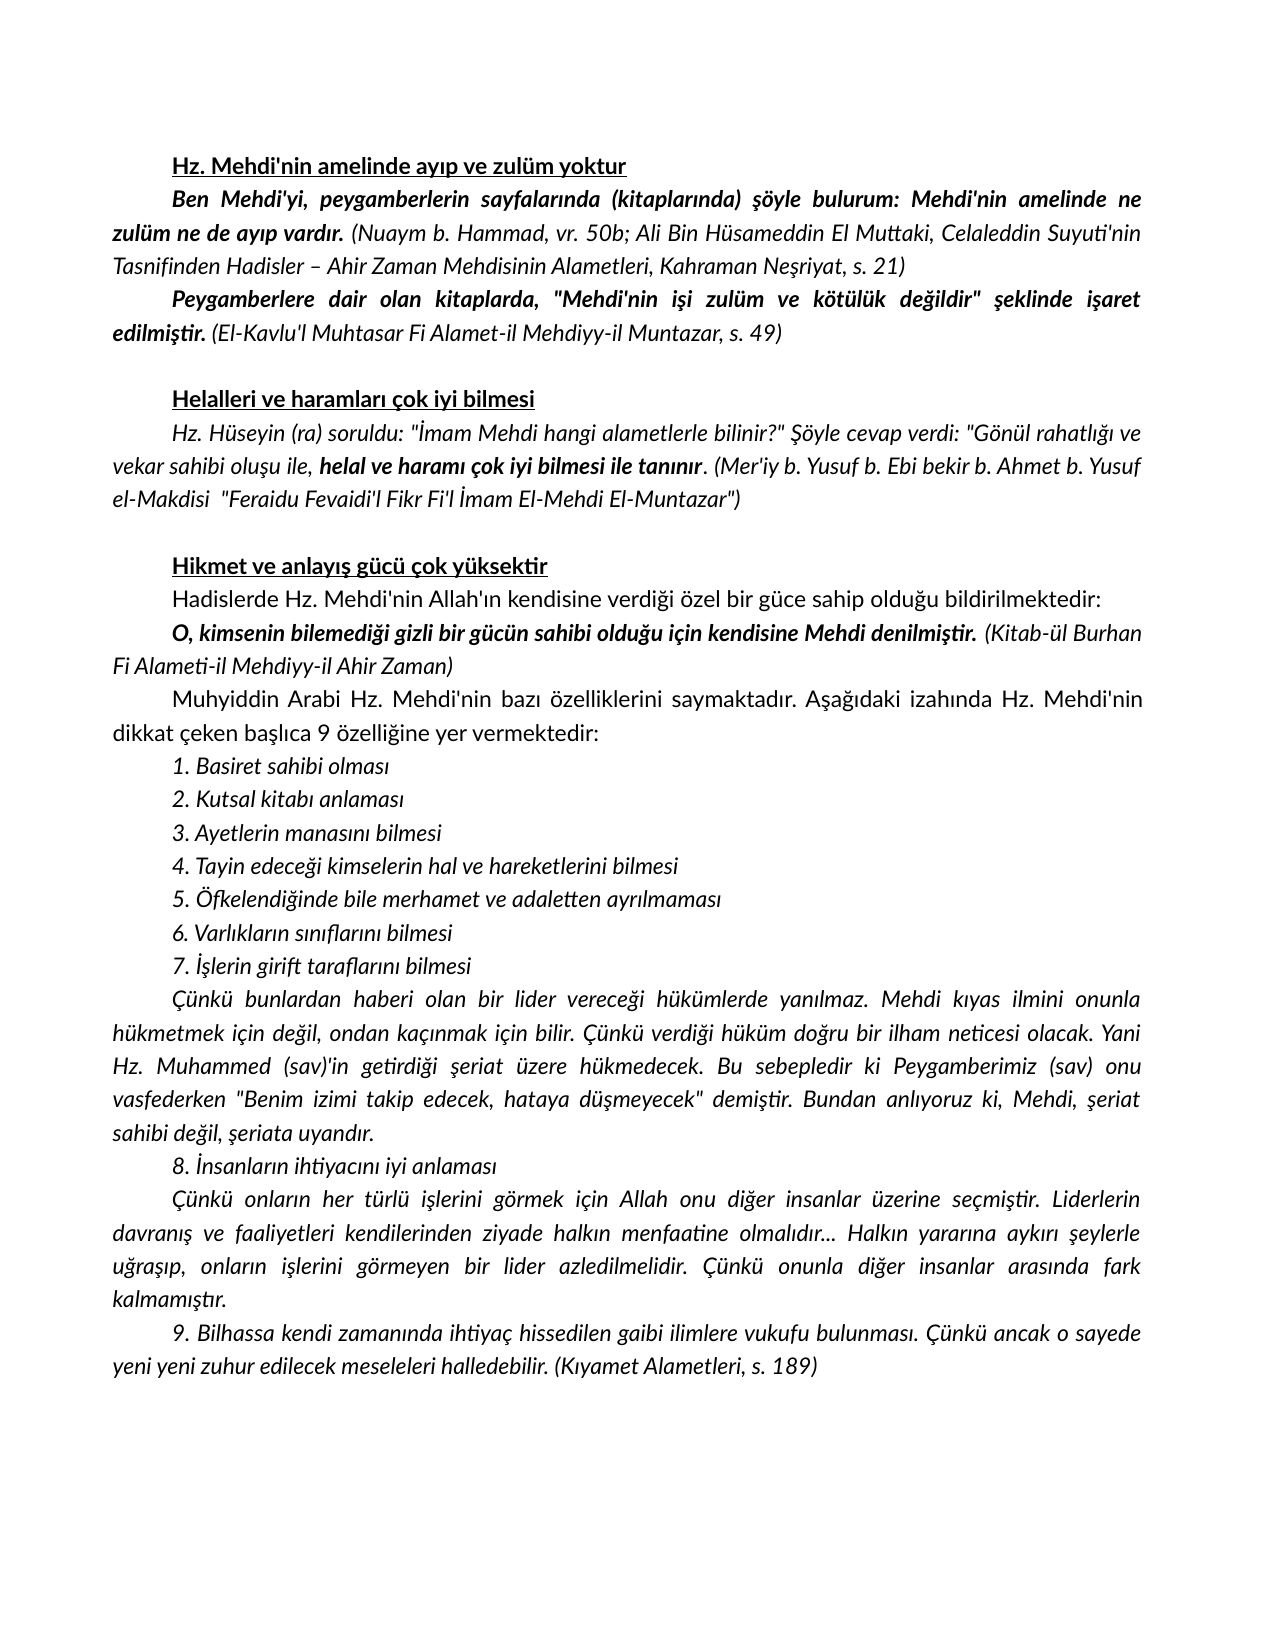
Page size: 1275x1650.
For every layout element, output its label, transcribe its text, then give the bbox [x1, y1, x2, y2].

text 5. Öfkelendiğinde bile merhamet ve adaletten ayrılmaması [112, 881, 1145, 914]
text Helalleri ve haramları çok iyi bilmesi [112, 381, 1145, 414]
text Muhyiddin Arabi Hz. Mehdi'nin bazı özelliklerini saymaktadır. Aşağıdaki izahında Hz. Mehdi'nin dikkat çeken başlıca 9 özelliğine yer vermektedir: [112, 681, 1145, 748]
text 9. Bilhassa kendi zamanında ihtiyaç hissedilen gaibi ilimlere vukufu bulunması. Çünkü ancak o sayede yeni yeni zuhur edilecek meseleleri halledebilir. (Kıyamet Alametleri, s. 189) [112, 1314, 1145, 1381]
text 6. Varlıkların sınıflarını bilmesi [112, 914, 1145, 948]
text Hikmet ve anlayış gücü çok yüksektir [112, 548, 1145, 581]
text Çünkü onların her türlü işlerini görmek için Allah onu diğer insanlar üzerine seçmiştir. Liderlerin davranış ve faaliyetleri kendilerinden ziyade halkın menfaatine olmalıdır... Halkın yararına aykırı şeylerle uğraşıp, onların işlerini görmeyen bir lider azledilmelidir. Çünkü onunla diğer insanlar arasında fark kalmamıştır. [112, 1181, 1145, 1314]
text Hz. Hüseyin (ra) soruldu: "İmam Mehdi hangi alametlerle bilinir?" Şöyle cevap verdi: "Gönül rahatlığı ve vekar sahibi oluşu ile, helal ve haramı çok iyi bilmesi ile tanınır. (Mer'iy b. Yusuf b. Ebi bekir b. Ahmet b. Yusuf el-Makdisi "Feraidu Fevaidi'l Fikr Fi'l İmam El-Mehdi El-Muntazar") [112, 414, 1145, 514]
text 2. Kutsal kitabı anlaması [112, 781, 1145, 814]
text Hadislerde Hz. Mehdi'nin Allah'ın kendisine verdiği özel bir güce sahip olduğu bildirilmektedir: [112, 581, 1145, 614]
text 7. İşlerin girift taraflarını bilmesi [112, 948, 1145, 981]
text Ben Mehdi'yi, peygamberlerin sayfalarında (kitaplarında) şöyle bulurum: Mehdi'nin amelinde ne zulüm ne de ayıp vardır. (Nuaym b. Hammad, vr. 50b; Ali Bin Hüsameddin El Muttaki, Celaleddin Suyuti'nin Tasnifinden Hadisler – Ahir Zaman Mehdisinin Alametleri, Kahraman Neşriyat, s. 21) [112, 181, 1145, 281]
text Hz. Mehdi'nin amelinde ayıp ve zulüm yoktur [112, 148, 1145, 181]
text 1. Basiret sahibi olması [112, 748, 1145, 781]
text Çünkü bunlardan haberi olan bir lider vereceği hükümlerde yanılmaz. Mehdi kıyas ilmini onunla hükmetmek için değil, ondan kaçınmak için bilir. Çünkü verdiği hüküm doğru bir ilham neticesi olacak. Yani Hz. Muhammed (sav)'in getirdiği şeriat üzere hükmedecek. Bu sebepledir ki Peygamberimiz (sav) onu vasfederken "Benim izimi takip edecek, hataya düşmeyecek" demiştir. Bundan anlıyoruz ki, Mehdi, şeriat sahibi değil, şeriata uyandır. [112, 981, 1145, 1148]
text 8. İnsanların ihtiyacını iyi anlaması [112, 1148, 1145, 1181]
text O, kimsenin bilemediği gizli bir gücün sahibi olduğu için kendisine Mehdi denilmiştir. (Kitab-ül Burhan Fi Alameti-il Mehdiyy-il Ahir Zaman) [112, 614, 1145, 681]
text 3. Ayetlerin manasını bilmesi [112, 814, 1145, 848]
text 4. Tayin edeceği kimselerin hal ve hareketlerini bilmesi [112, 848, 1145, 881]
text Peygamberlere dair olan kitaplarda, "Mehdi'nin işi zulüm ve kötülük değildir" şeklinde işaret edilmiştir. (El-Kavlu'l Muhtasar Fi Alamet-il Mehdiyy-il Muntazar, s. 49) [112, 281, 1145, 348]
